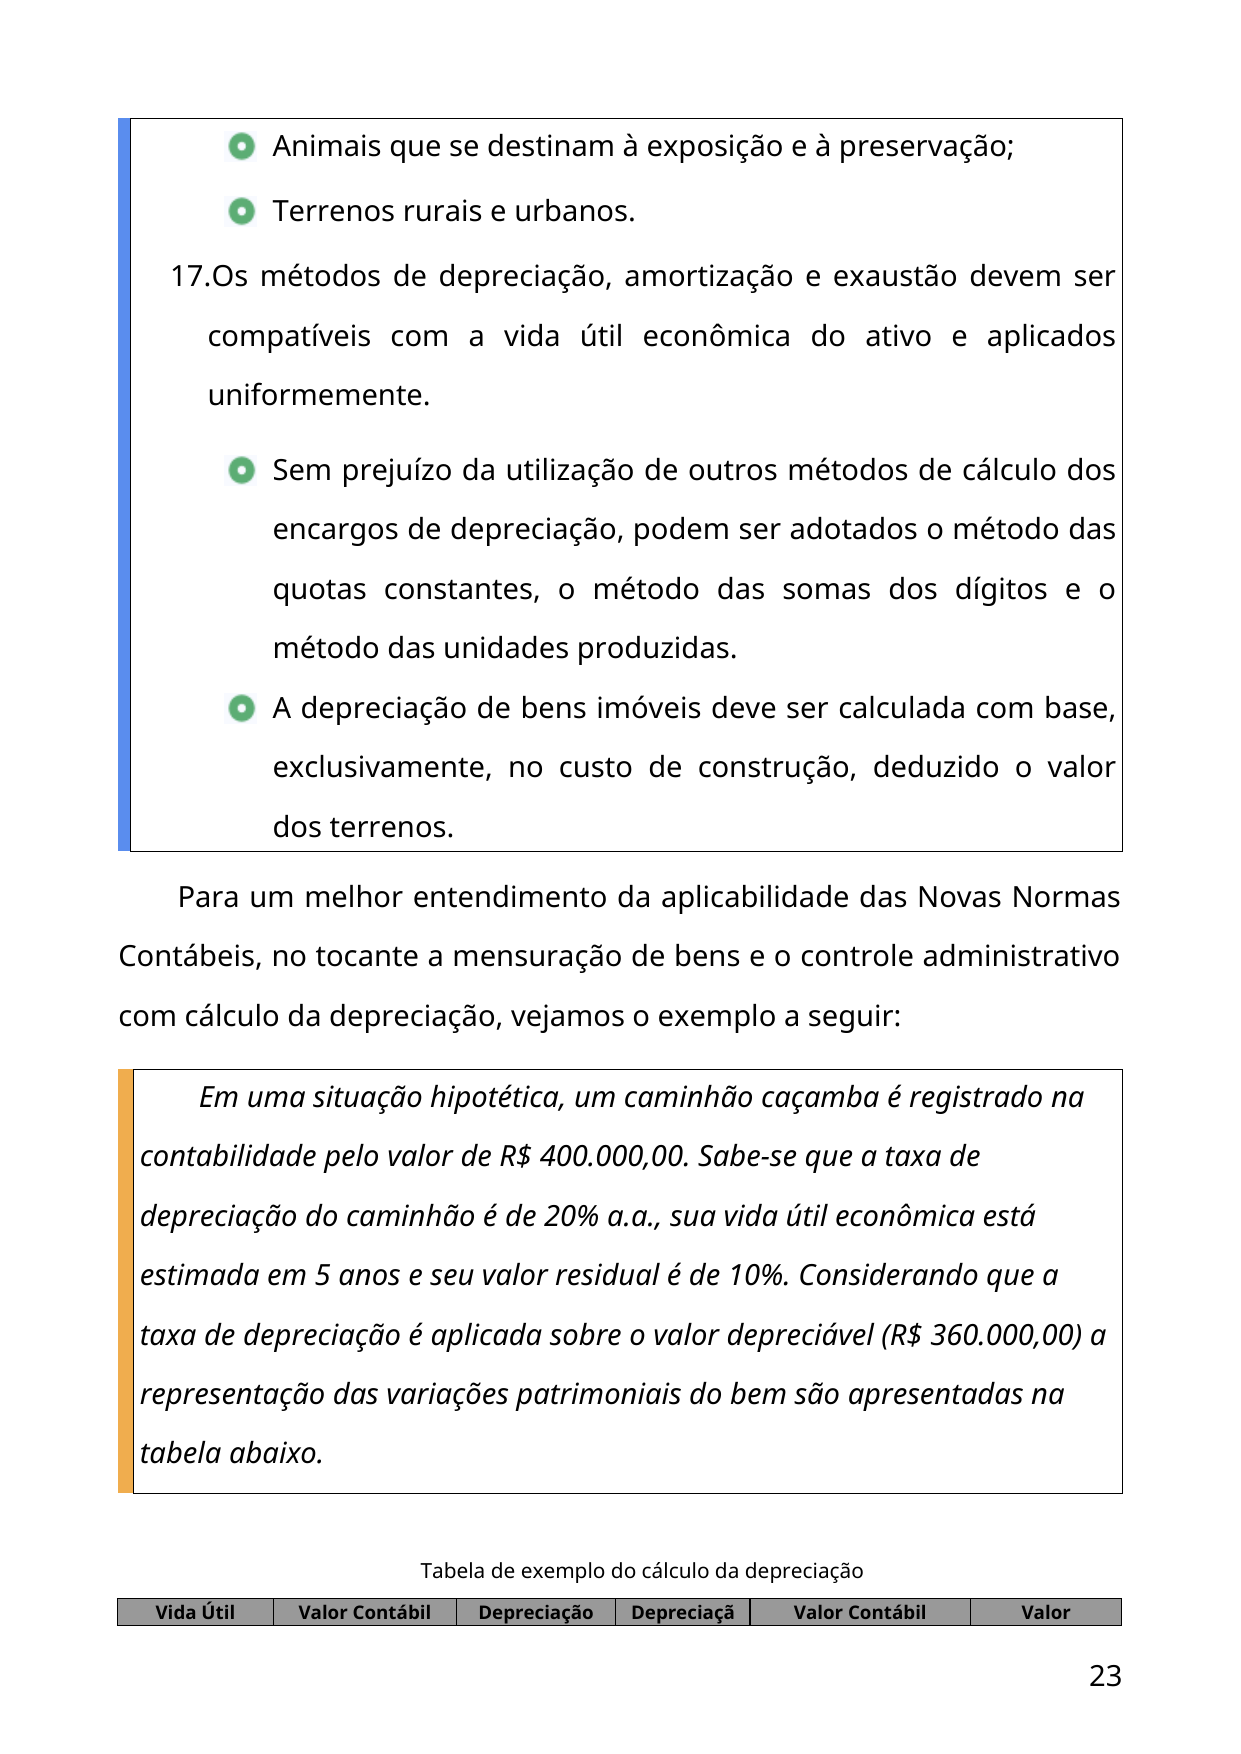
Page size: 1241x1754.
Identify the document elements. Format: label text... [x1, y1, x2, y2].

table_header Em uma situação hipotética, um caminhão caçamba é registrado na contabilidade pelo valor de R$ 400.000,00. Sabe-se que a taxa de depreciação do caminhão é de 20% a.a., sua vida útil econômica está estimada em 5 anos e seu valor residual é de 10%. Considerando que a taxa de depreciação é aplicada sobre o valor depreciável (R$ 360.000,00) a representação das variações patrimoniais do bem são apresentadas na tabela abaixo. [134, 1070, 1122, 1493]
table_header Depreciaçã [616, 1599, 749, 1625]
table_header [118, 118, 130, 851]
picture [224, 131, 257, 162]
table_header Valor Contábil [274, 1599, 456, 1625]
table_header Valor [971, 1599, 1121, 1625]
table_header Depreciação [457, 1599, 615, 1625]
table_header Animais que se destinam à exposição e à preservação; Terrenos rurais e urbanos. Os métodos de depreciação, amortização e exaustão devem ser compatíveis com a vida útil econômica do ativo e aplicados uniformemente. Sem prejuízo da utilização de outros métodos de cálculo dos encargos de depreciação, podem ser adotados o método das quotas constantes, o método das somas dos dígitos e o método das unidades produzidas. A depreciação de bens imóveis deve ser calculada com base, exclusivamente, no custo de construção, deduzido o valor dos terrenos. [131, 119, 1122, 851]
picture [224, 196, 257, 227]
table_header [118, 1069, 133, 1493]
text Para um melhor entendimento da aplicabilidade das Novas Normas Contábeis, no tocante a mensuração de bens e o controle administrativo com cálculo da depreciação, vejamos o exemplo a seguir: [118, 876, 1122, 1034]
text Tabela de exemplo do cálculo da depreciação [162, 1556, 1122, 1584]
table_header Valor Contábil [751, 1599, 970, 1625]
picture [224, 693, 257, 724]
picture [224, 455, 257, 486]
table_header Vida Útil [118, 1599, 273, 1625]
